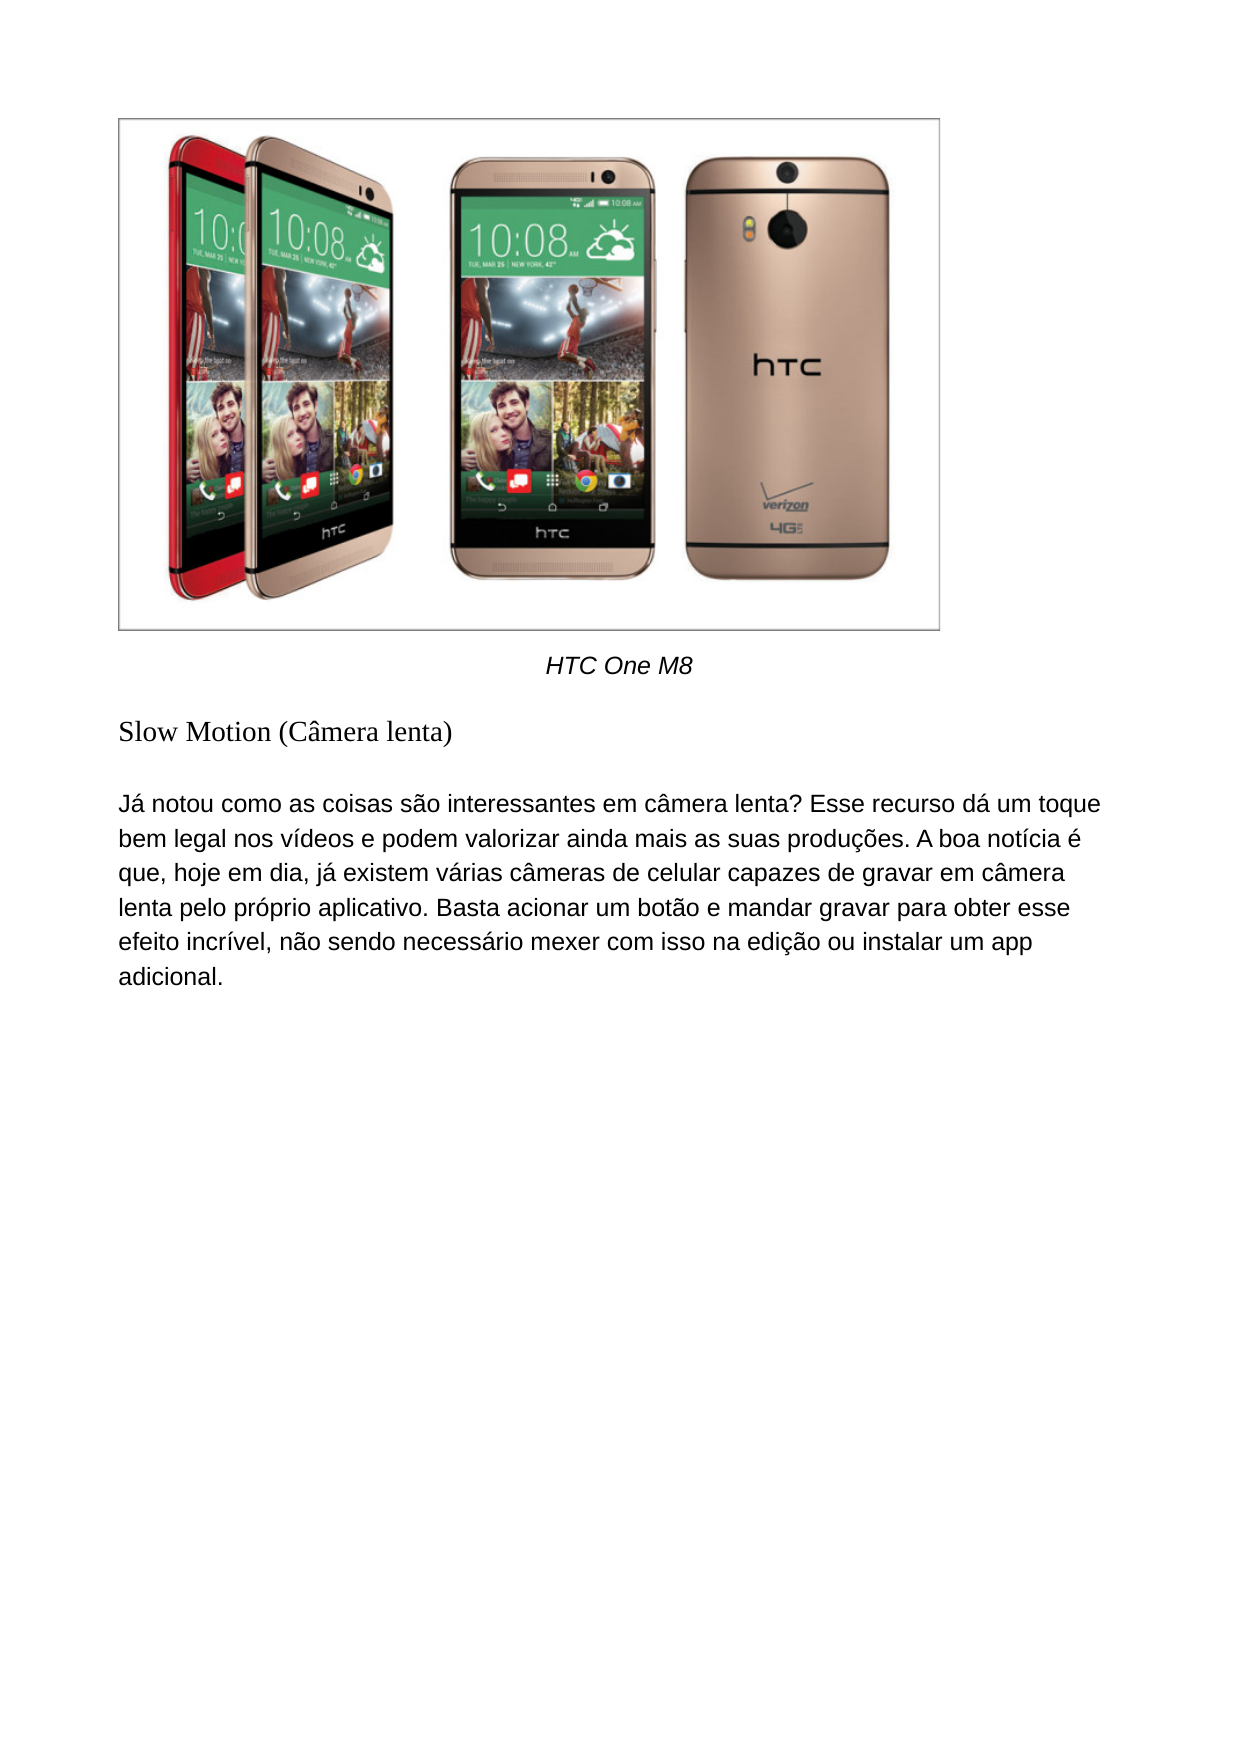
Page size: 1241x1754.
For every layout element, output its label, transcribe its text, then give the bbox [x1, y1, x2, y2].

text Já notou como as coisas são interessantes em câmera lenta? Esse recurso dá um toque bem legal nos vídeos e podem valorizar ainda mais as suas produções. A boa notícia é que, hoje em dia, já existem várias câmeras de celular capazes de gravar em câmera lenta pelo próprio aplicativo. Basta acionar um botão e mandar gravar para obter esse efeito incrível, não sendo necessário mexer com isso na edição ou instalar um app adicional. [118, 789, 1122, 991]
subtitle Slow Motion (Câmera lenta) [118, 714, 1122, 748]
picture [118, 118, 940, 631]
text HTC One M8 [118, 651, 1122, 680]
